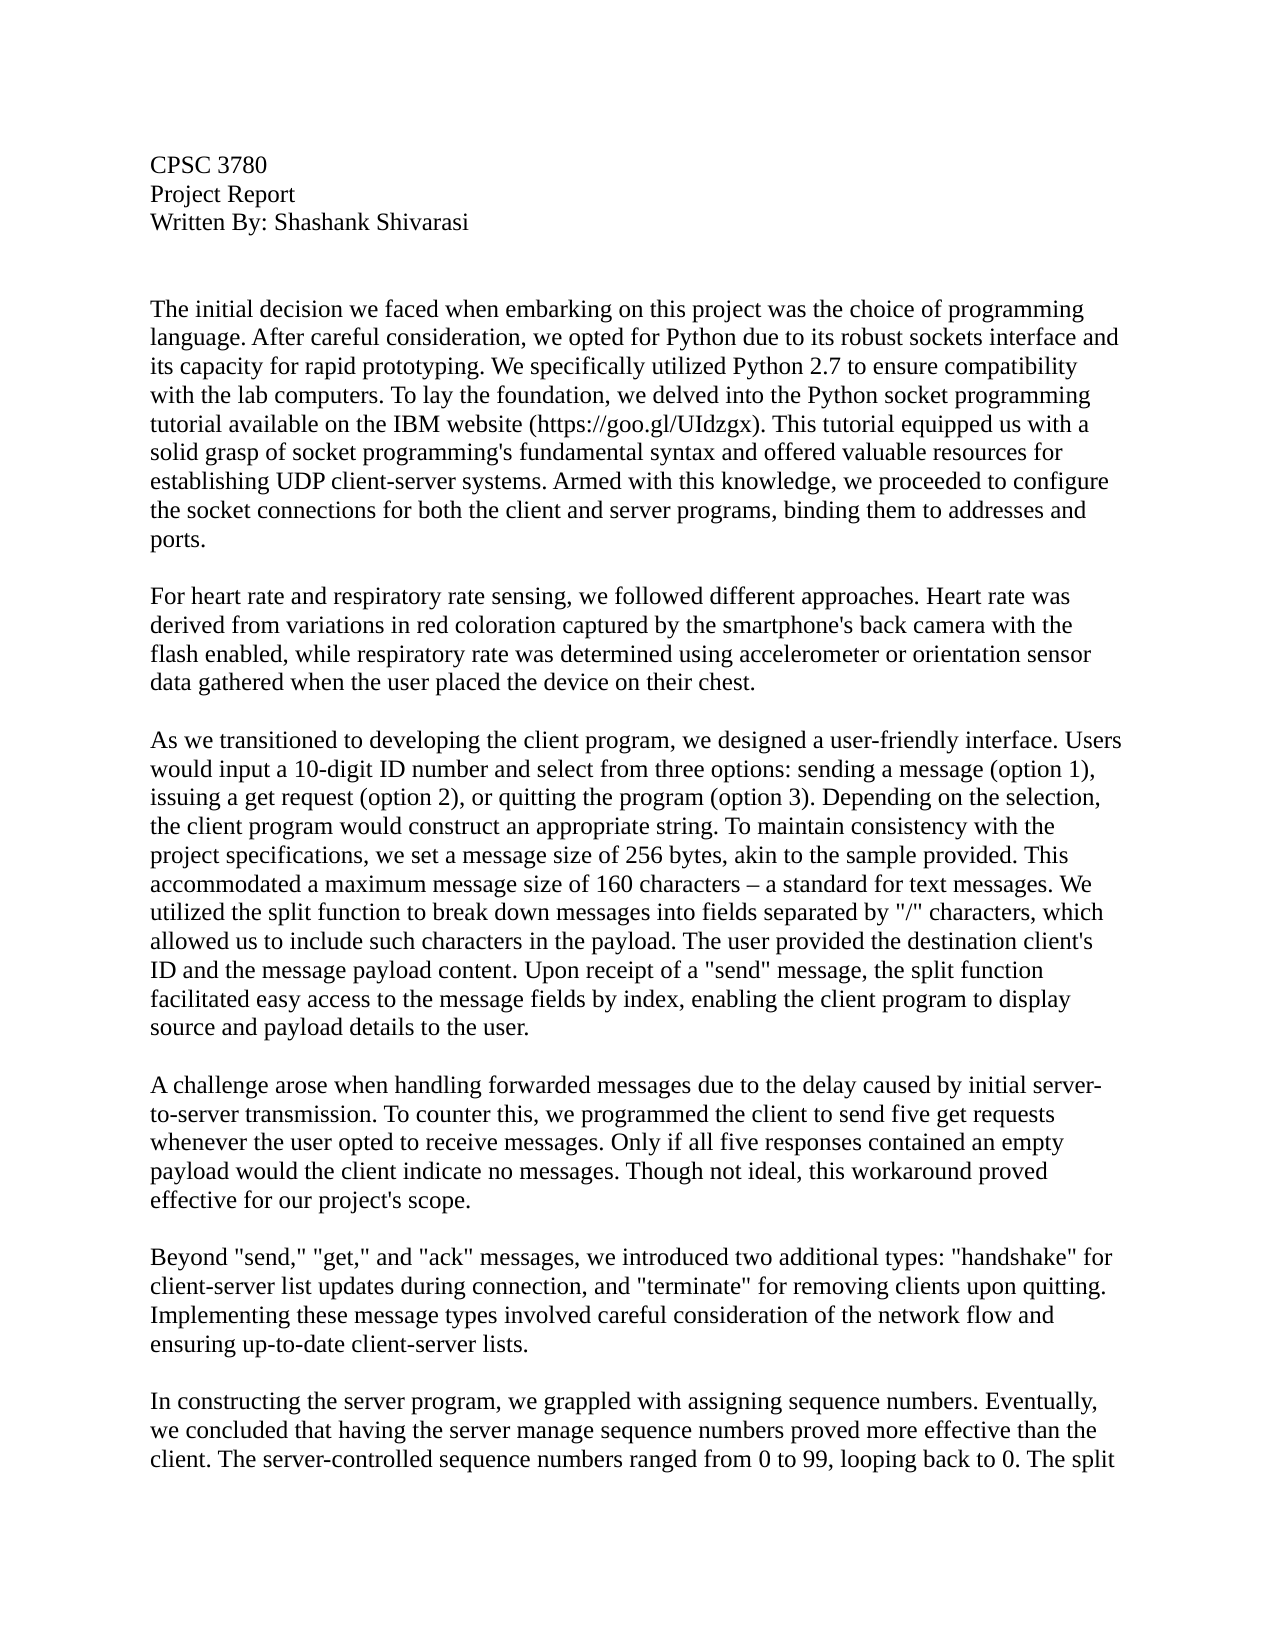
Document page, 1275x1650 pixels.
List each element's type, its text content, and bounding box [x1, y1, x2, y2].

text In constructing the server program, we grappled with assigning sequence numbers. Eventually, we concluded that having the server manage sequence numbers proved more effective than the client. The server-controlled sequence numbers ranged from 0 to 99, looping back to 0. The split [150, 1386, 1125, 1472]
text Written By: Shashank Shivarasi [150, 207, 1125, 236]
text CPSC 3780 [150, 150, 1125, 179]
text Project Report [150, 179, 1125, 207]
text Beyond "send," "get," and "ack" messages, we introduced two additional types: "handshake" for client-server list updates during connection, and "terminate" for removing clients upon quitting. Implementing these message types involved careful consideration of the network flow and ensuring up-to-date client-server lists. [150, 1242, 1125, 1357]
text A challenge arose when handling forwarded messages due to the delay caused by initial server-to-server transmission. To counter this, we programmed the client to send five get requests whenever the user opted to receive messages. Only if all five responses contained an empty payload would the client indicate no messages. Though not ideal, this workaround proved effective for our project's scope. [150, 1070, 1125, 1214]
text For heart rate and respiratory rate sensing, we followed different approaches. Heart rate was derived from variations in red coloration captured by the smartphone's back camera with the flash enabled, while respiratory rate was determined using accelerometer or orientation sensor data gathered when the user placed the device on their chest. [150, 581, 1125, 696]
text The initial decision we faced when embarking on this project was the choice of programming language. After careful consideration, we opted for Python due to its robust sockets interface and its capacity for rapid prototyping. We specifically utilized Python 2.7 to ensure compatibility with the lab computers. To lay the foundation, we delved into the Python socket programming tutorial available on the IBM website (https://goo.gl/UIdzgx). This tutorial equipped us with a solid grasp of socket programming's fundamental syntax and offered valuable resources for establishing UDP client-server systems. Armed with this knowledge, we proceeded to configure the socket connections for both the client and server programs, binding them to addresses and ports. [150, 294, 1125, 552]
text As we transitioned to developing the client program, we designed a user-friendly interface. Users would input a 10-digit ID number and select from three options: sending a message (option 1), issuing a get request (option 2), or quitting the program (option 3). Depending on the selection, the client program would construct an appropriate string. To maintain consistency with the project specifications, we set a message size of 256 bytes, akin to the sample provided. This accommodated a maximum message size of 160 characters – a standard for text messages. We utilized the split function to break down messages into fields separated by "/" characters, which allowed us to include such characters in the payload. The user provided the destination client's ID and the message payload content. Upon receipt of a "send" message, the split function facilitated easy access to the message fields by index, enabling the client program to display source and payload details to the user. [150, 725, 1125, 1041]
